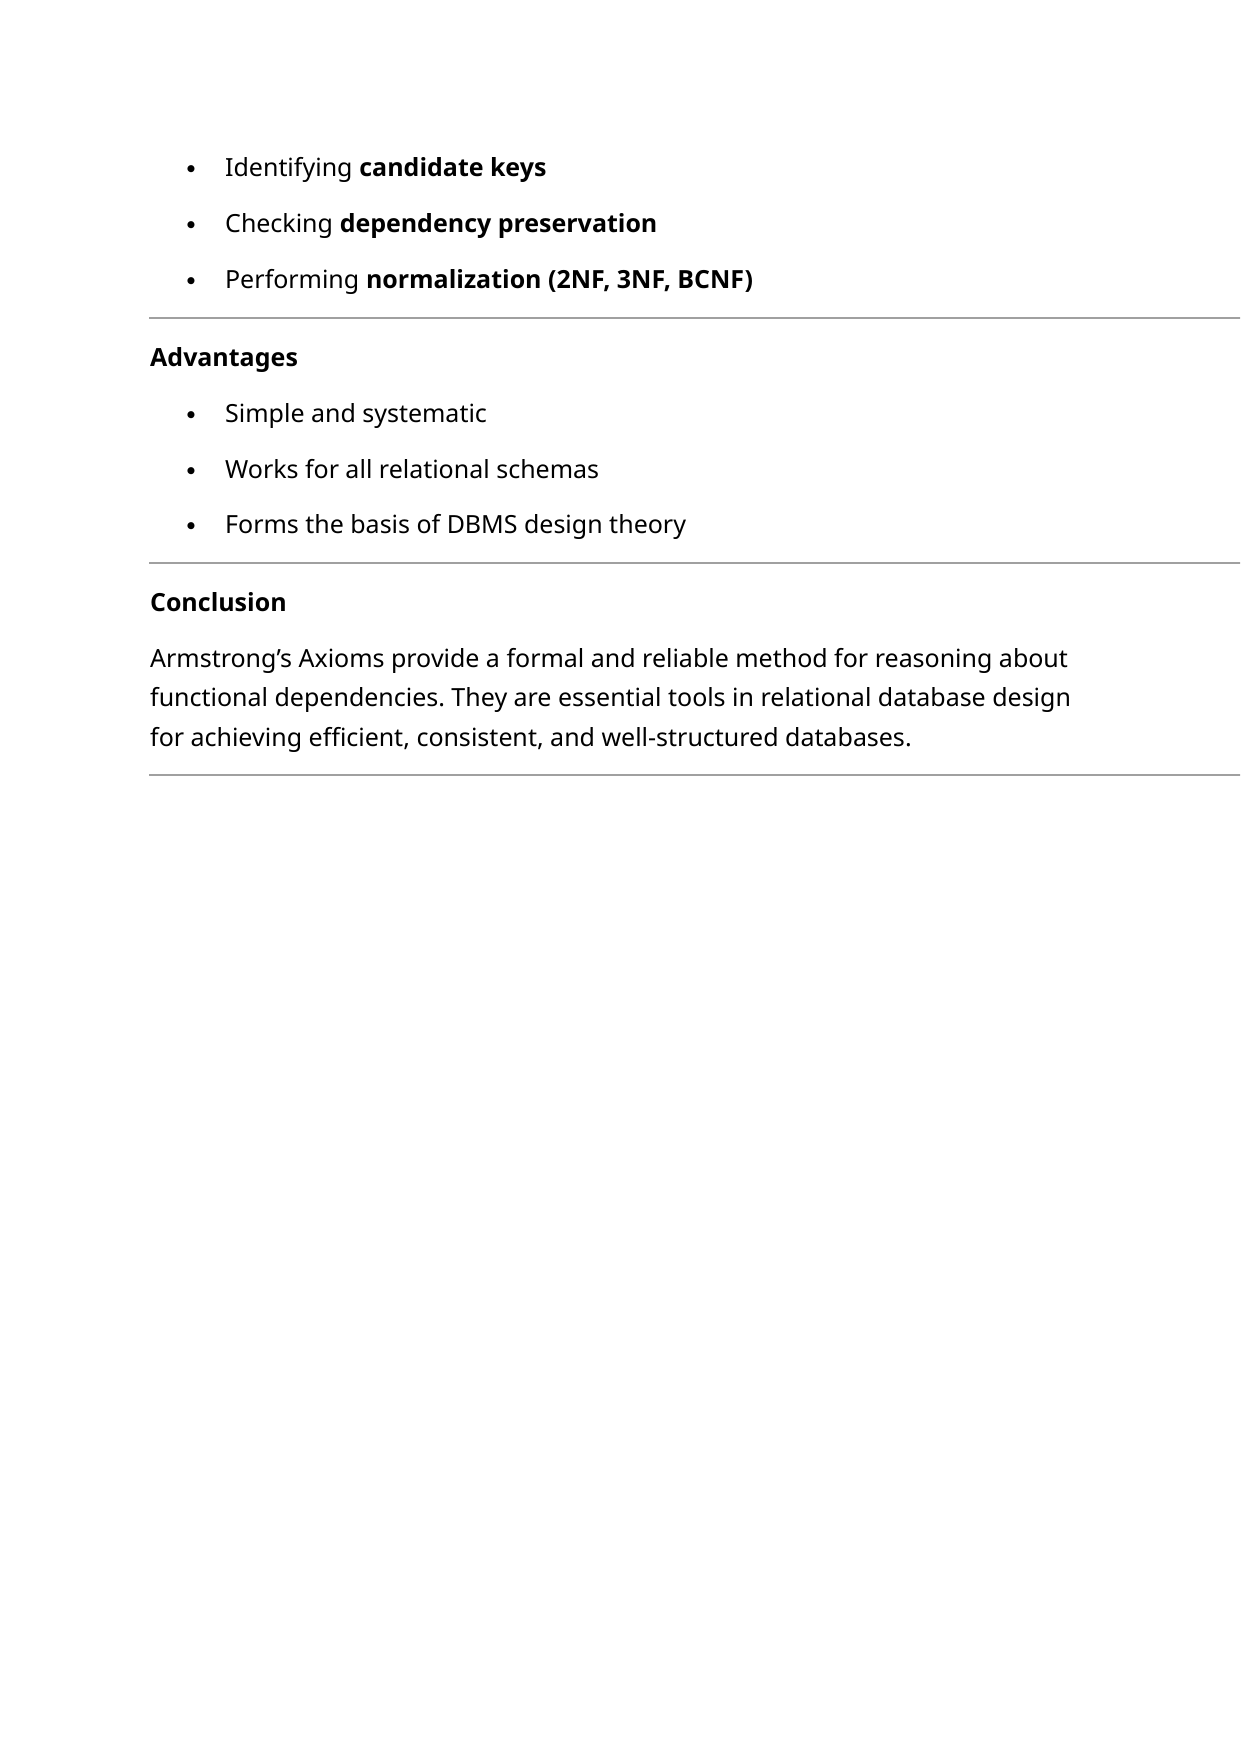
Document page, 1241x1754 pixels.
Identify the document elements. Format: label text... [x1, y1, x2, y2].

text Armstrong’s Axioms provide a formal and reliable method for reasoning about functional dependencies. They are essential tools in relational database design for achieving efficient, consistent, and well-structured databases. [150, 641, 1090, 753]
list Forms the basis of DBMS design theory [187, 507, 1090, 541]
list Identifying candidate keys [187, 150, 1090, 184]
list Works for all relational schemas [187, 451, 1090, 485]
text Advantages [150, 339, 1090, 374]
list Simple and systematic [187, 395, 1090, 429]
list Performing normalization (2NF, 3NF, BCNF) [187, 262, 1090, 296]
list Checking dependency preservation [187, 206, 1090, 240]
text Conclusion [150, 585, 1090, 619]
